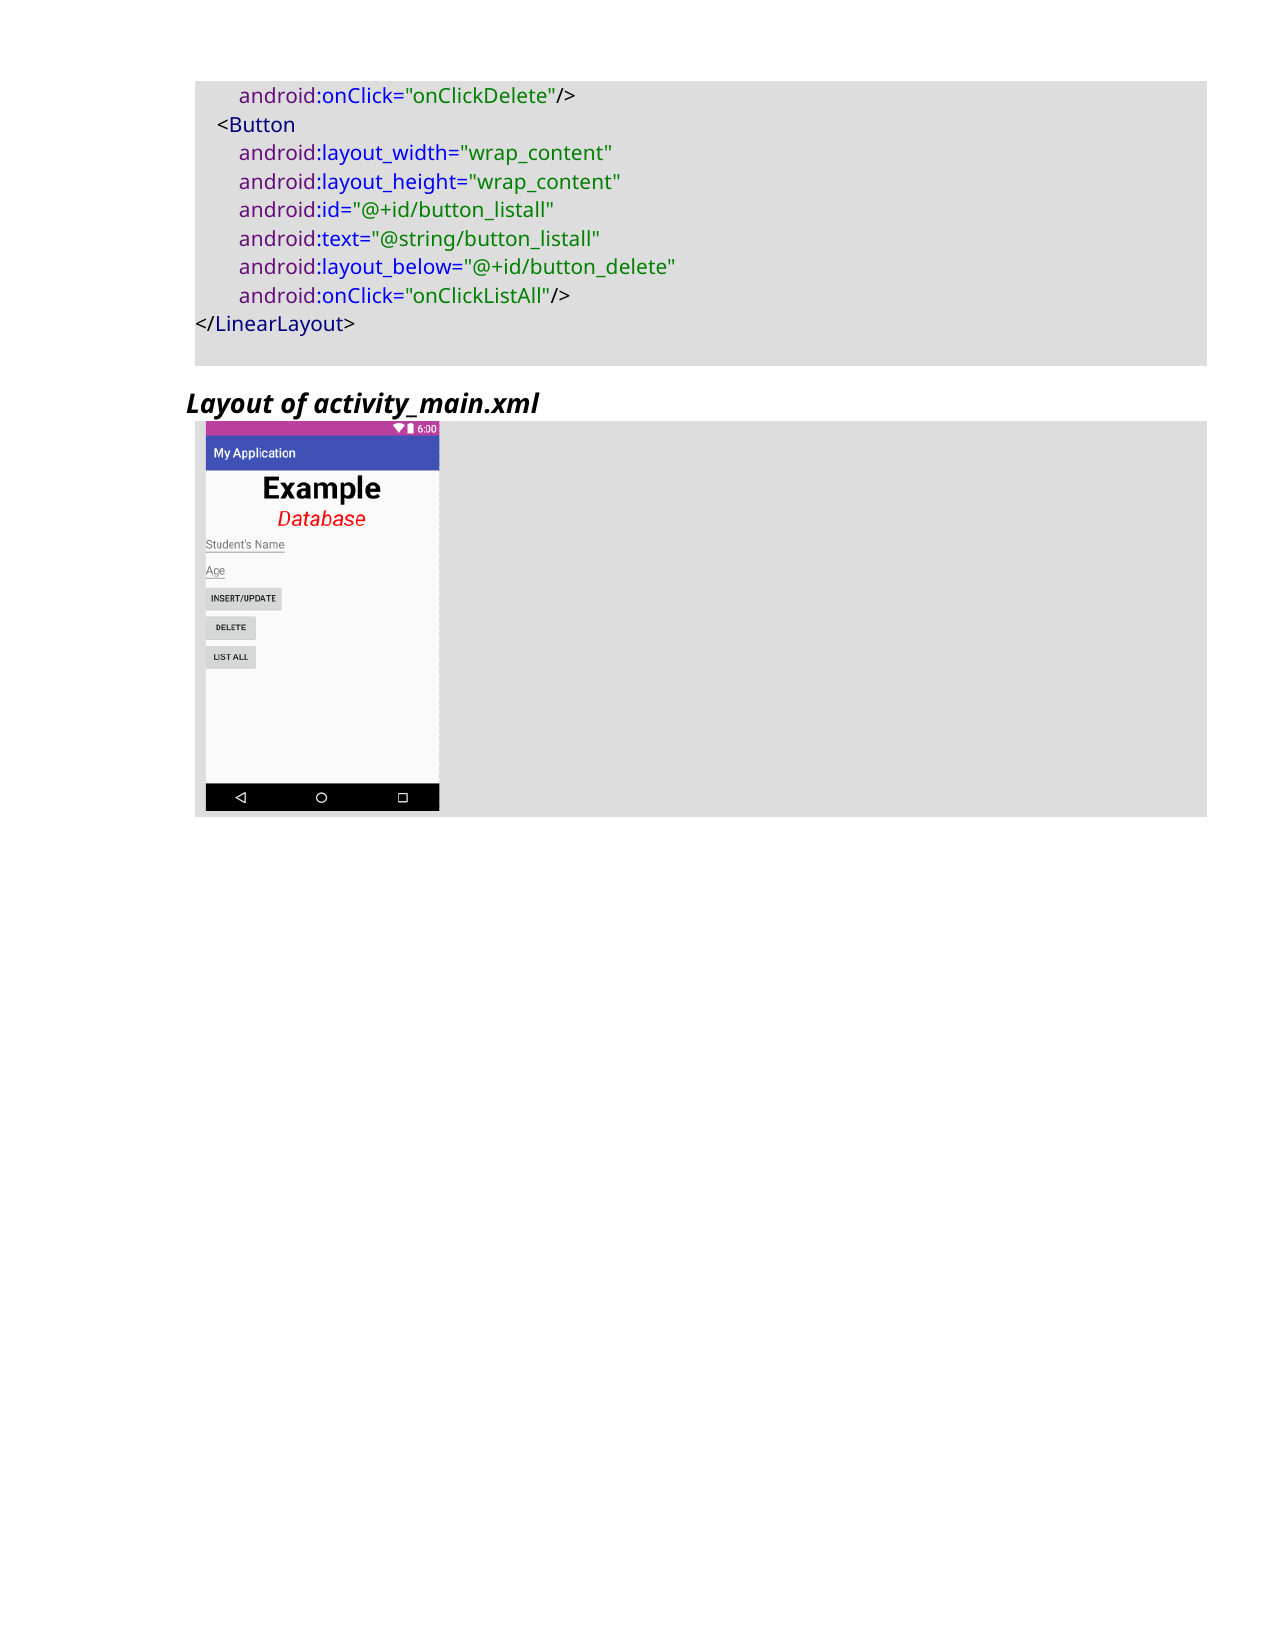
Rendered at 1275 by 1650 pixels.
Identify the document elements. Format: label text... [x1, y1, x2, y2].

text </LinearLayout> [195, 309, 1207, 338]
text <Button [195, 109, 1207, 138]
text android:text="@string/button_listall" [195, 224, 1207, 252]
text android:id="@+id/button_listall" [195, 195, 1207, 224]
title Layout of activity_main.xml [186, 384, 1207, 421]
text android:onClick="onClickListAll"/> [195, 281, 1207, 309]
text android:layout_below="@+id/button_delete" [195, 252, 1207, 281]
picture [205, 421, 440, 811]
text android:layout_height="wrap_content" [195, 167, 1207, 195]
text android:onClick="onClickDelete"/> [195, 81, 1207, 109]
text android:layout_width="wrap_content" [195, 138, 1207, 167]
